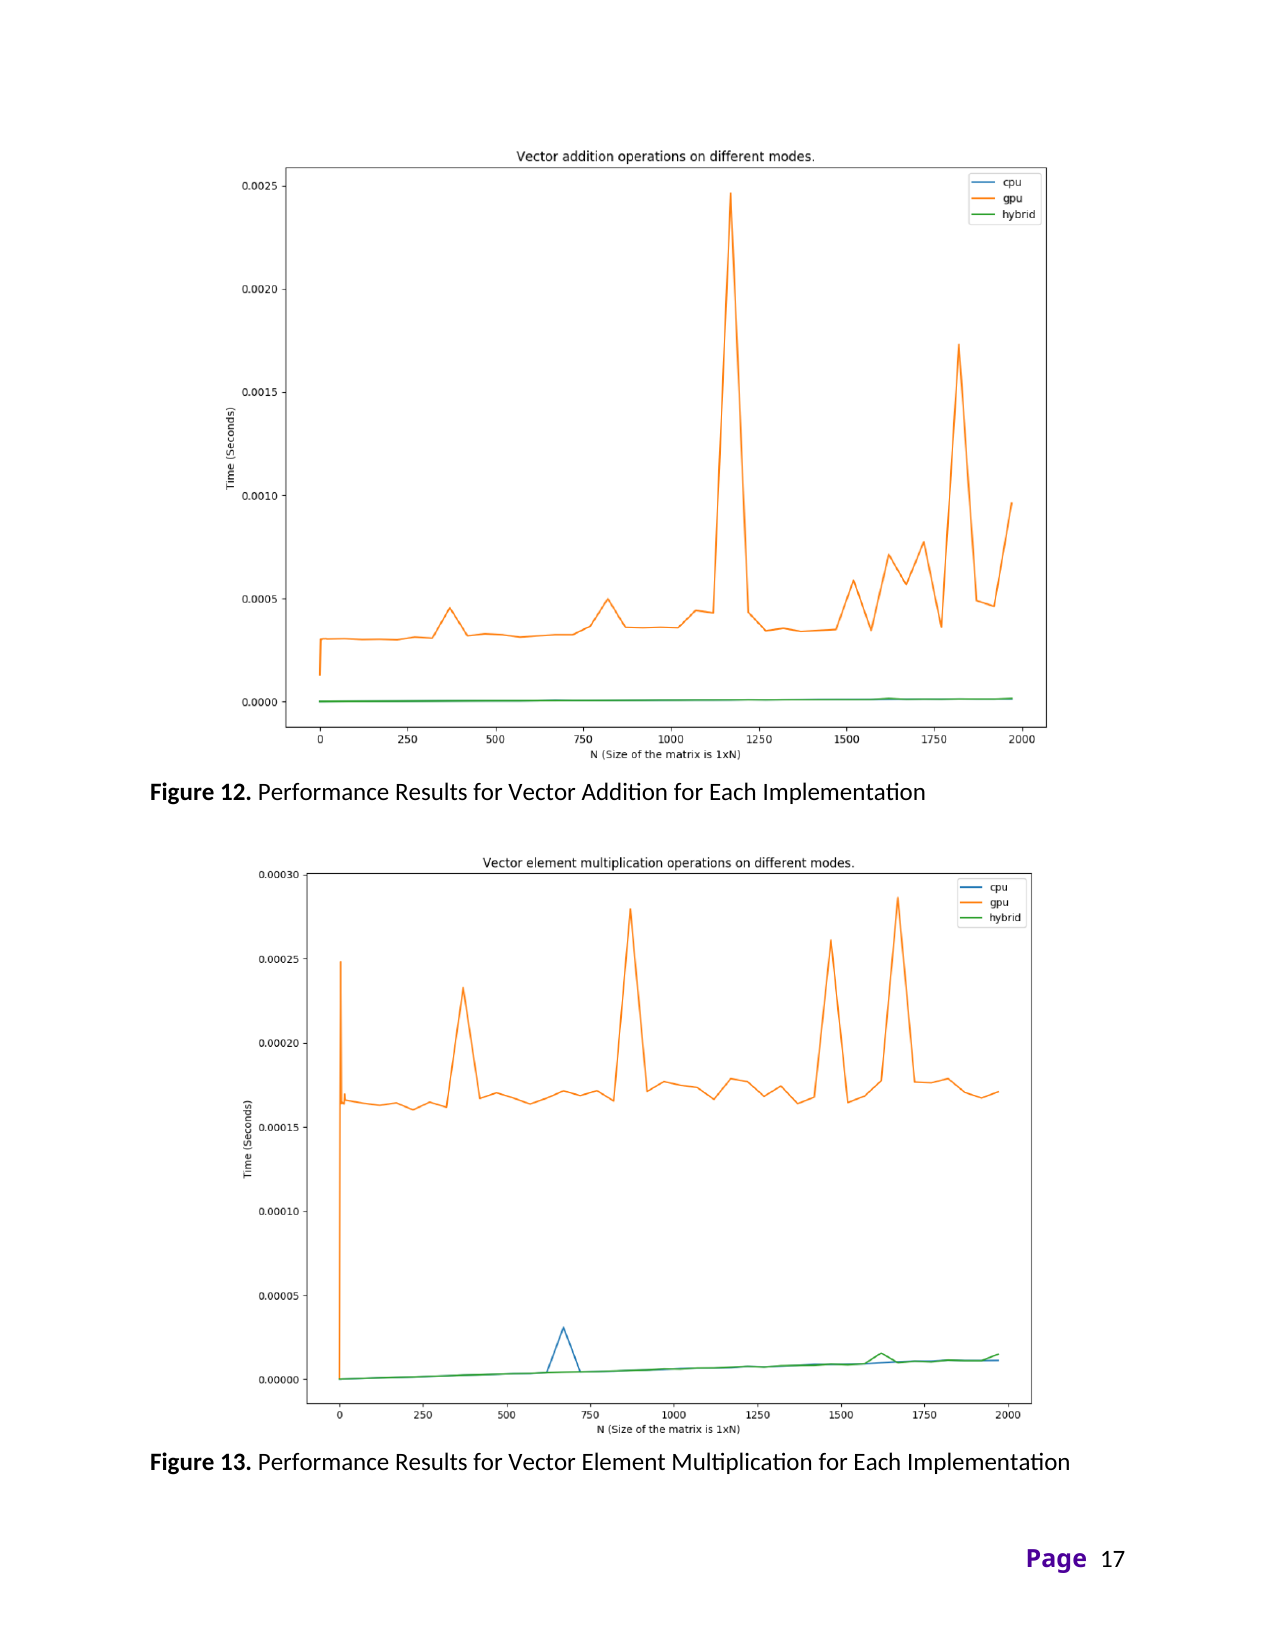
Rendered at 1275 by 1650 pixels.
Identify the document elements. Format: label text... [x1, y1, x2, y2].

picture [219, 150, 1055, 772]
picture [236, 845, 1039, 1442]
text Figure 13. Performance Results for Vector Element Multiplication for Each Implementation [150, 1446, 1125, 1477]
text Figure 12. Performance Results for Vector Addition for Each Implementation [150, 776, 1125, 806]
